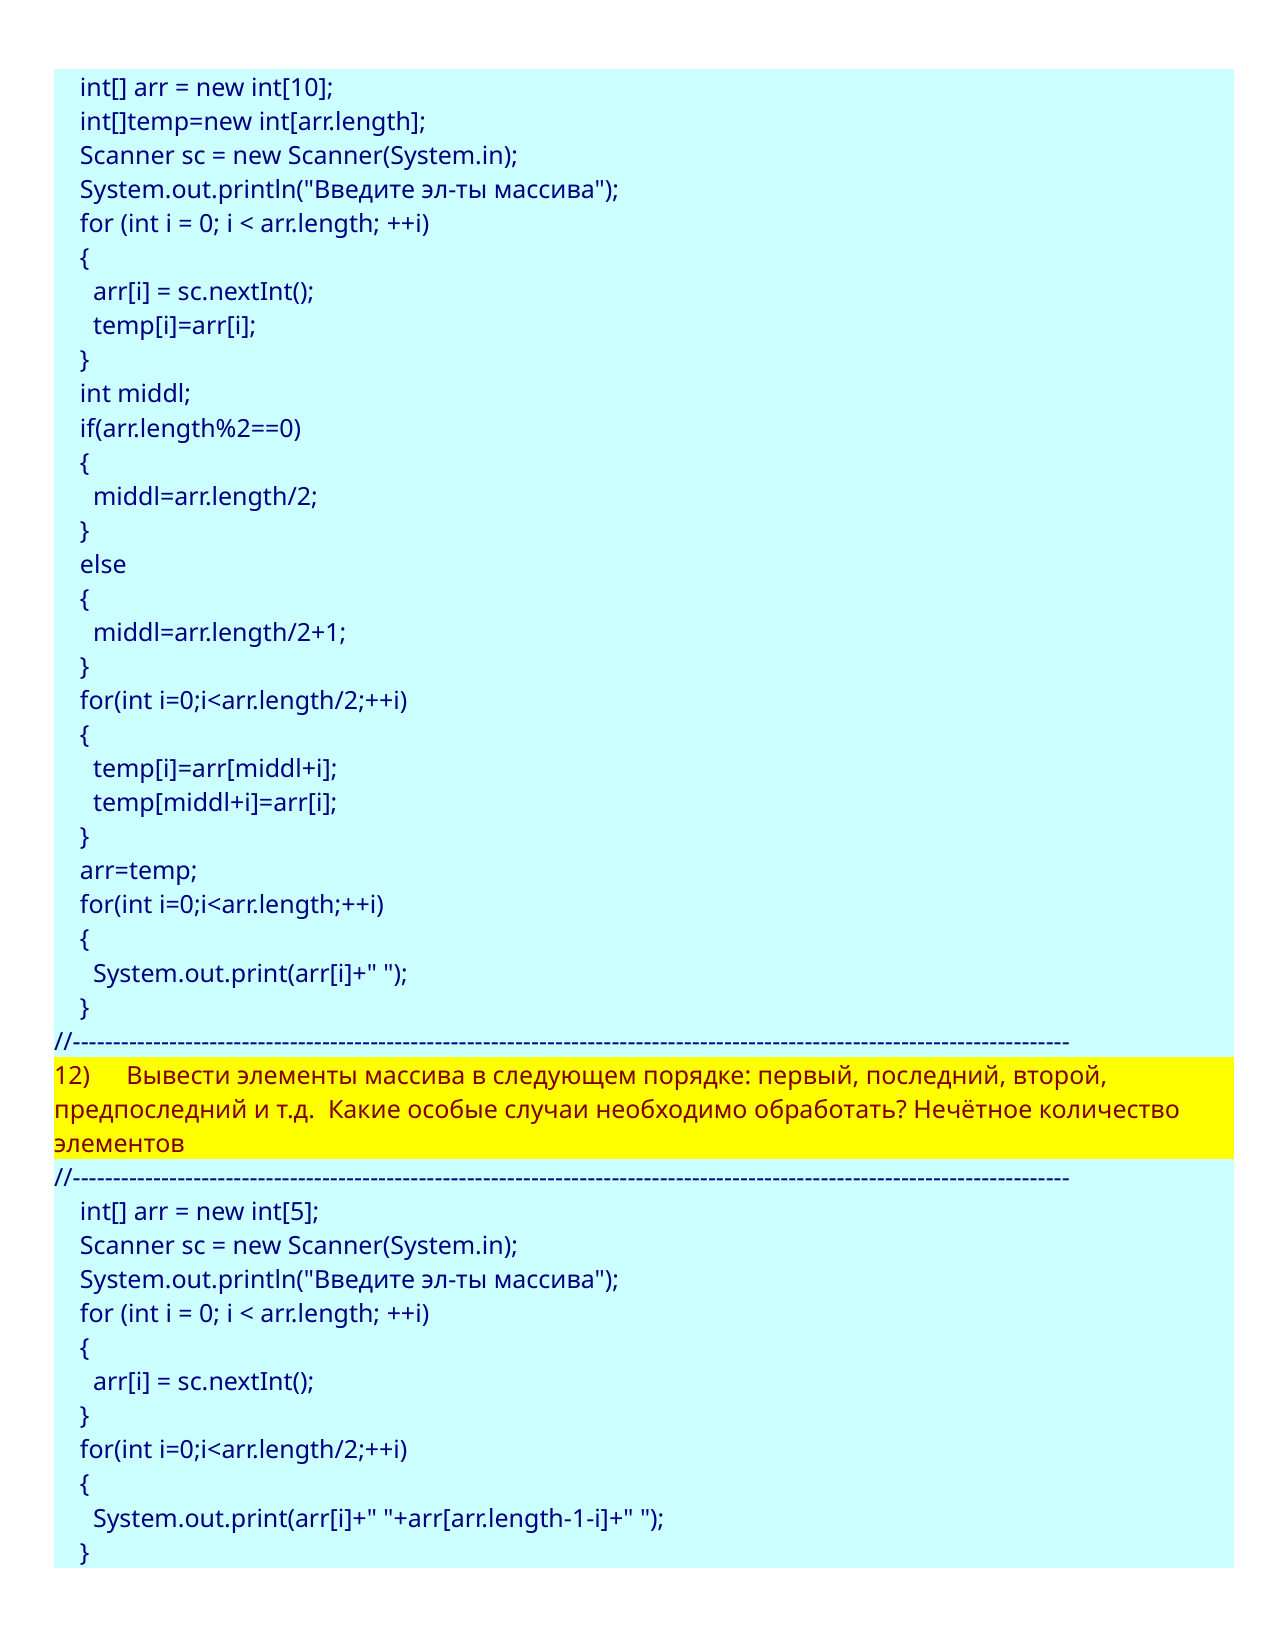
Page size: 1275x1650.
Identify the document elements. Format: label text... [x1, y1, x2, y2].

list for (int i = 0; i < arr.length; ++i) [54, 206, 1234, 240]
list else [54, 546, 1234, 581]
list arr=temp; [54, 853, 1234, 887]
list { [54, 1330, 1234, 1364]
list for(int i=0;i<arr.length/2;++i) [54, 683, 1234, 717]
list int[] arr = new int[10]; [54, 69, 1234, 104]
list } [54, 819, 1234, 853]
list { [54, 1466, 1234, 1500]
list } [54, 649, 1234, 683]
list Вывести элементы массива в следующем порядке: первый, последний, второй, предпоследний и т.д. Какие особые случаи необходимо обработать? Нечётное количество элементов [54, 1057, 1234, 1159]
list } [54, 512, 1234, 546]
list } [54, 989, 1234, 1023]
list } [54, 342, 1234, 376]
list { [54, 717, 1234, 751]
list arr[i] = sc.nextInt(); [54, 1364, 1234, 1398]
list Scanner sc = new Scanner(System.in); [54, 1228, 1234, 1262]
list System.out.println("Введите эл-ты массива"); [54, 1262, 1234, 1296]
list //---------------------------------------------------------------------------------------------------------------------------- [54, 1159, 1234, 1194]
list for(int i=0;i<arr.length/2;++i) [54, 1432, 1234, 1466]
list } [54, 1534, 1234, 1568]
list arr[i] = sc.nextInt(); [54, 274, 1234, 308]
list int middl; [54, 376, 1234, 410]
list for(int i=0;i<arr.length;++i) [54, 887, 1234, 921]
list System.out.print(arr[i]+" "+arr[arr.length-1-i]+" "); [54, 1500, 1234, 1534]
list System.out.print(arr[i]+" "); [54, 955, 1234, 989]
list temp[i]=arr[i]; [54, 308, 1234, 342]
list //---------------------------------------------------------------------------------------------------------------------------- [54, 1023, 1234, 1057]
list int[]temp=new int[arr.length]; [54, 104, 1234, 138]
list if(arr.length%2==0) [54, 410, 1234, 444]
list middl=arr.length/2+1; [54, 614, 1234, 649]
list { [54, 921, 1234, 955]
list Scanner sc = new Scanner(System.in); [54, 138, 1234, 172]
list { [54, 581, 1234, 614]
list { [54, 444, 1234, 478]
list for (int i = 0; i < arr.length; ++i) [54, 1296, 1234, 1330]
list middl=arr.length/2; [54, 478, 1234, 512]
list temp[middl+i]=arr[i]; [54, 785, 1234, 819]
list { [54, 240, 1234, 274]
list System.out.println("Введите эл-ты массива"); [54, 172, 1234, 206]
list int[] arr = new int[5]; [54, 1194, 1234, 1228]
list } [54, 1398, 1234, 1432]
list temp[i]=arr[middl+i]; [54, 751, 1234, 785]
